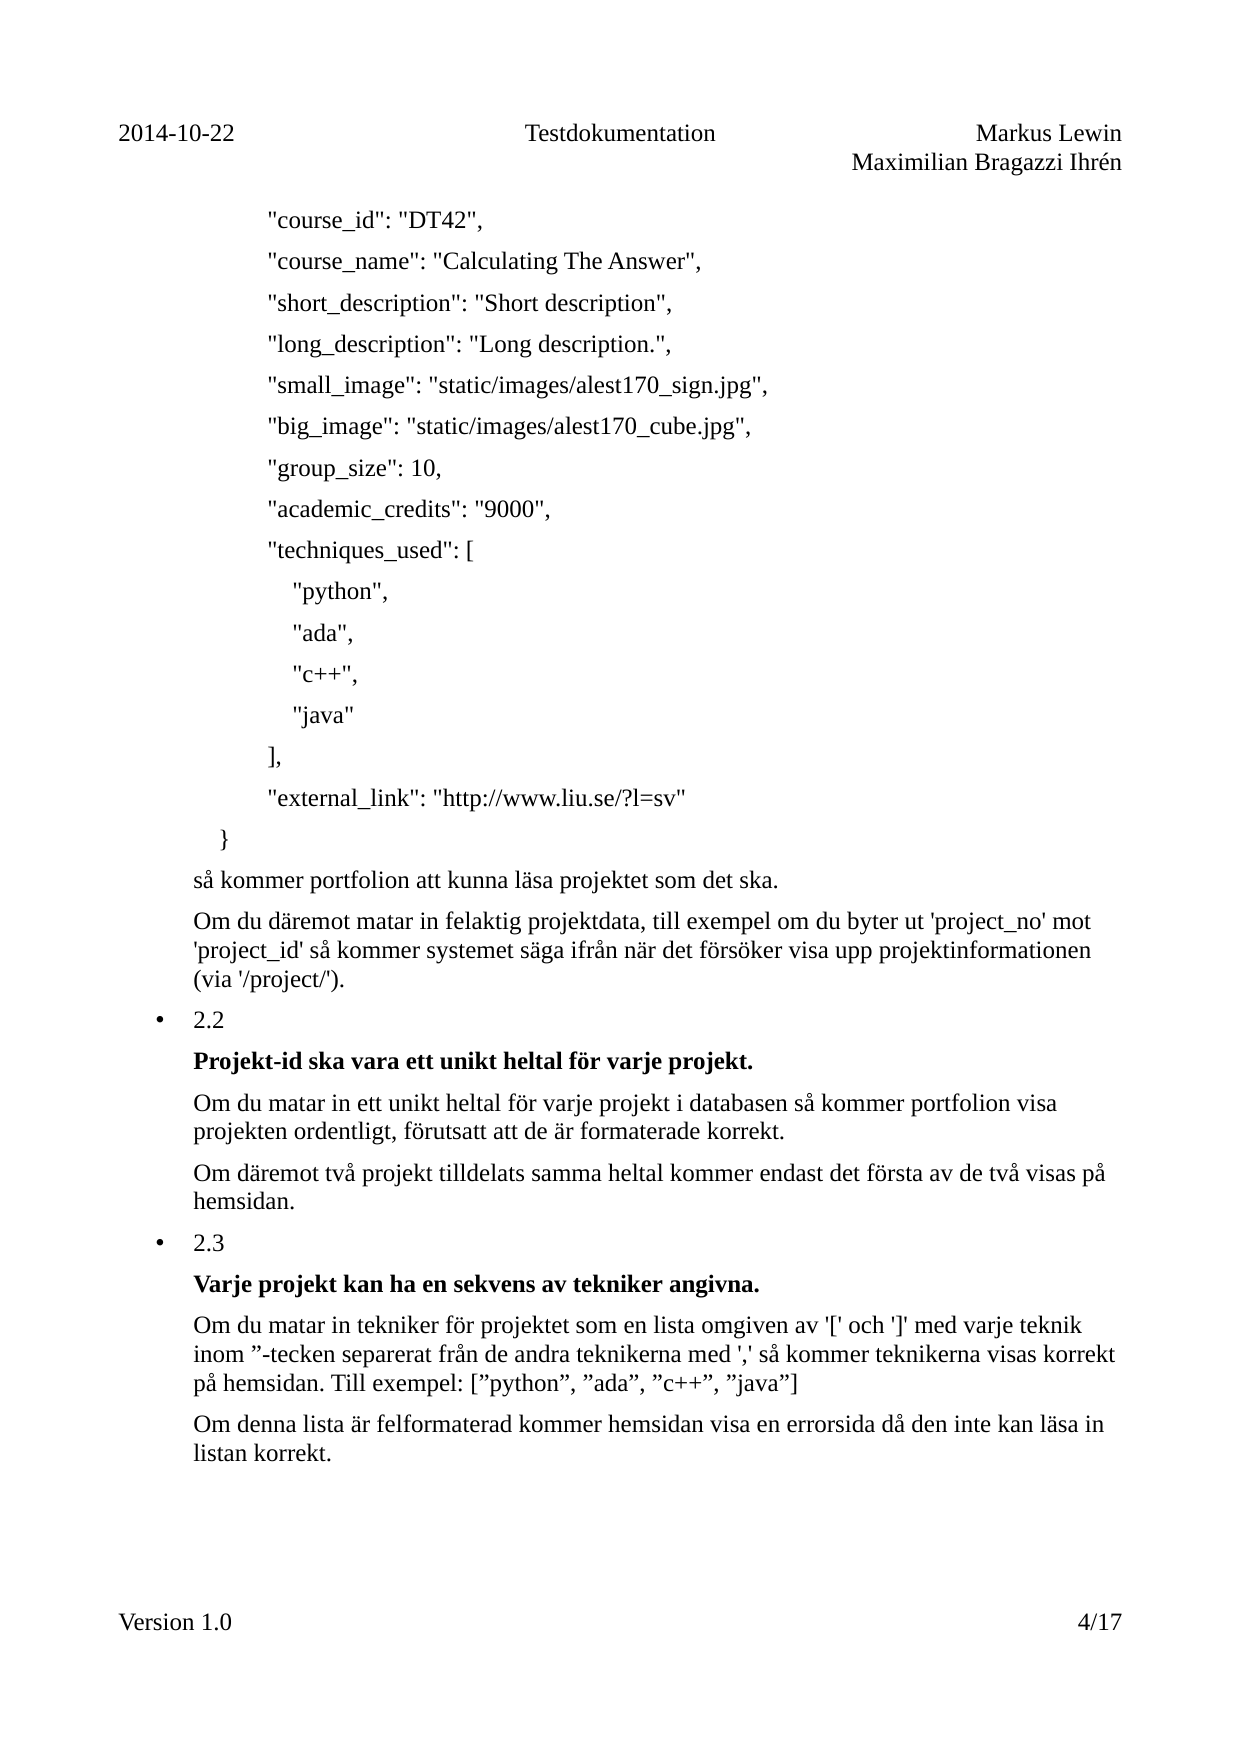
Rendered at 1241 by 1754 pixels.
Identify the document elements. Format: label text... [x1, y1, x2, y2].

list "c++", [156, 659, 1122, 688]
list "course_name": "Calculating The Answer", [156, 246, 1122, 275]
list Om denna lista är felformaterad kommer hemsidan visa en errorsida då den inte kan läsa in listan korrekt. [156, 1409, 1122, 1466]
list "academic_credits": "9000", [156, 494, 1122, 523]
list Projekt-id ska vara ett unikt heltal för varje projekt. [156, 1046, 1122, 1075]
list Om du däremot matar in felaktig projektdata, till exempel om du byter ut 'project_no' mot 'project_id' så kommer systemet säga ifrån när det försöker visa upp projektinformationen (via '/project/'). [156, 906, 1122, 993]
list "java" [156, 700, 1122, 729]
list "course_id": "DT42", [156, 205, 1122, 234]
list "short_description": "Short description", [156, 288, 1122, 316]
list ], [156, 741, 1122, 770]
list så kommer portfolion att kunna läsa projektet som det ska. [156, 865, 1122, 894]
list "big_image": "static/images/alest170_cube.jpg", [156, 411, 1122, 440]
list "group_size": 10, [156, 453, 1122, 481]
list "python", [156, 576, 1122, 605]
list "ada", [156, 618, 1122, 646]
list "techniques_used": [ [156, 535, 1122, 564]
list } [156, 824, 1122, 853]
list "small_image": "static/images/alest170_sign.jpg", [156, 370, 1122, 399]
list 2.2 [156, 1005, 1122, 1034]
list Varje projekt kan ha en sekvens av tekniker angivna. [156, 1269, 1122, 1298]
list Om du matar in ett unikt heltal för varje projekt i databasen så kommer portfolion visa projekten ordentligt, förutsatt att de är formaterade korrekt. [156, 1088, 1122, 1145]
list Om du matar in tekniker för projektet som en lista omgiven av '[' och ']' med varje teknik inom ”-tecken separerat från de andra teknikerna med ',' så kommer teknikerna visas korrekt på hemsidan. Till exempel: [”python”, ”ada”, ”c++”, ”java”] [156, 1310, 1122, 1396]
list "external_link": "http://www.liu.se/?l=sv" [156, 783, 1122, 811]
list 2.3 [156, 1228, 1122, 1256]
list "long_description": "Long description.", [156, 329, 1122, 358]
list Om däremot två projekt tilldelats samma heltal kommer endast det första av de två visas på hemsidan. [156, 1158, 1122, 1215]
